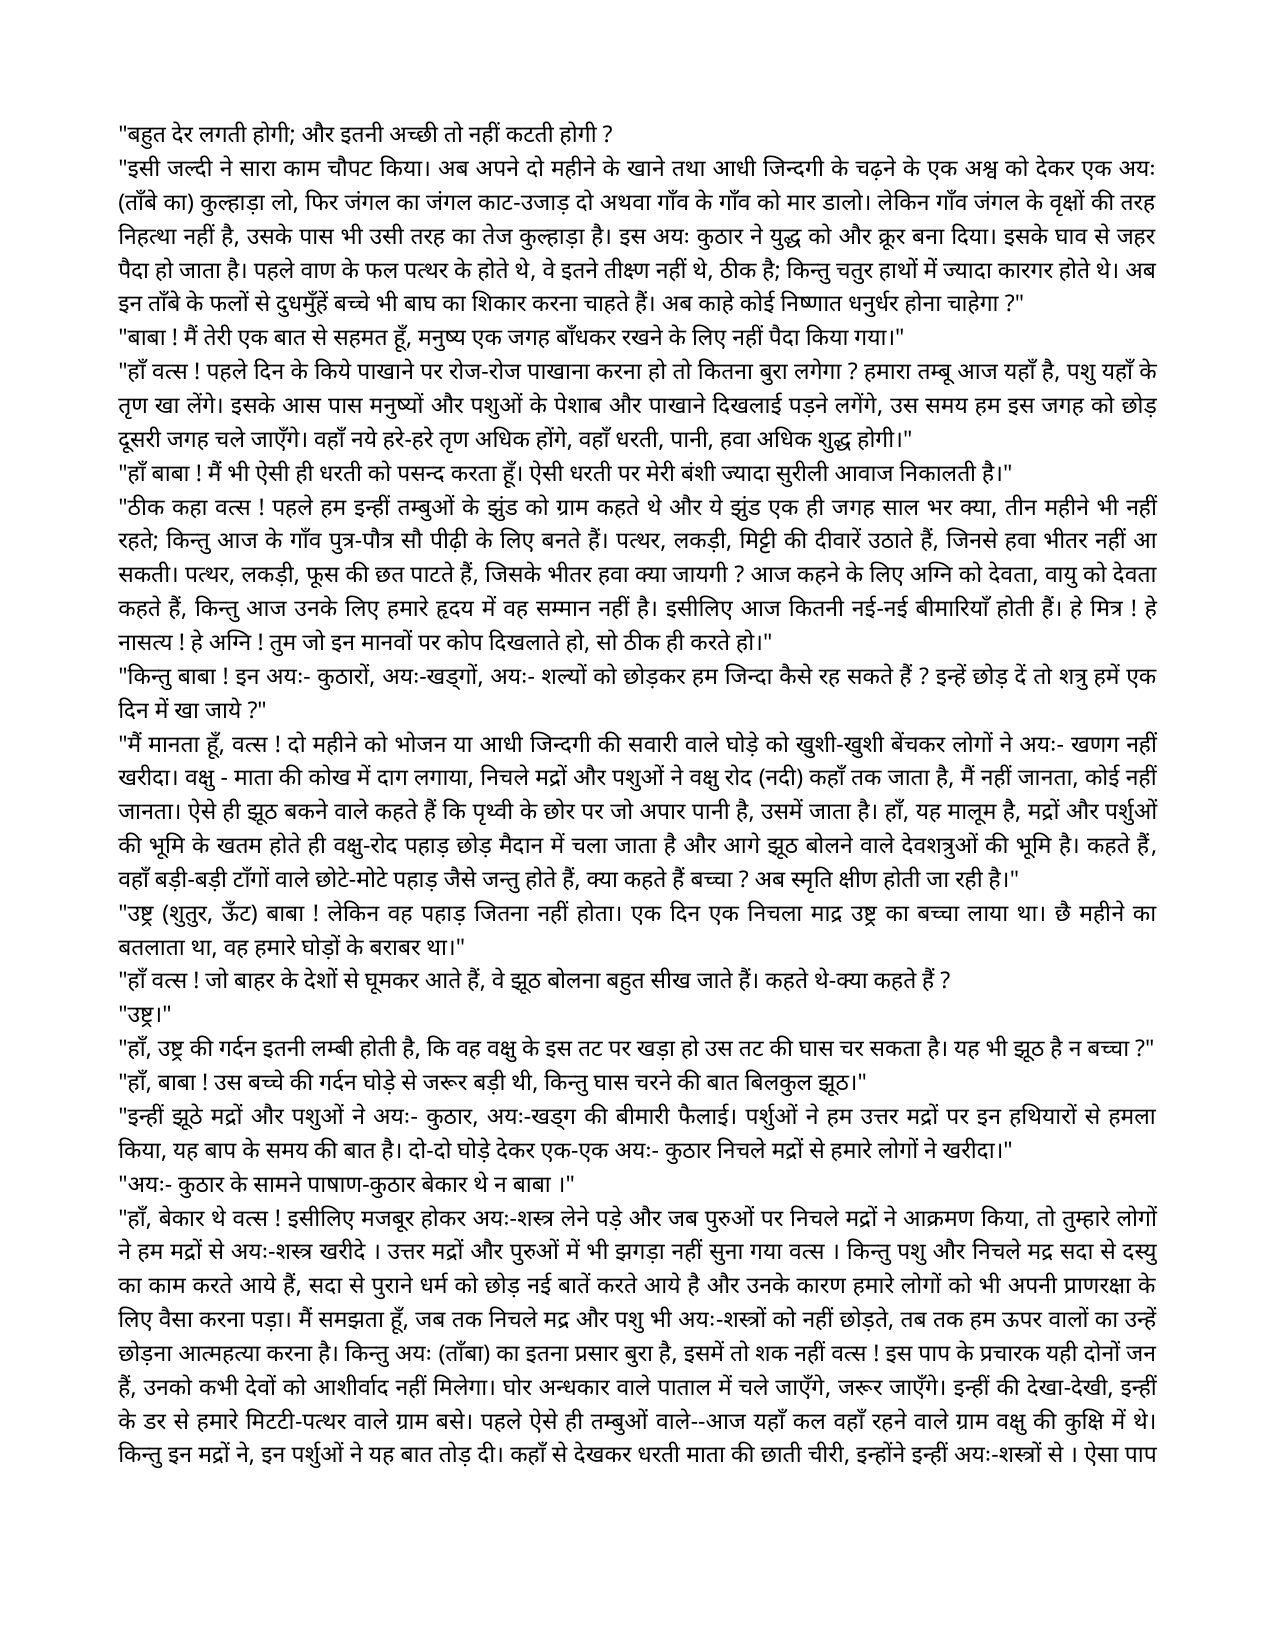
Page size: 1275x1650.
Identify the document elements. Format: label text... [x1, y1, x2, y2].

text "हाँ, बाबा ! उस बच्चे की गर्दन घोड़े से जरूर बड़ी थी, किन्तु घास चरने की बात बिलकुल झूठ।" [118, 1066, 1157, 1100]
text "उष्ट्र।" [118, 998, 1157, 1032]
text "मैं मानता हूँ, वत्स ! दो महीने को भोजन या आधी जिन्दगी की सवारी वाले घोड़े को खुशी-खुशी बेंचकर लोगों ने अयः- खणग नहीं खरीदा। वक्षु - माता की कोख में दाग लगाया, निचले मद्रों और पशुओं ने वक्षु रोद (नदी) कहाँ तक जाता है, मैं नहीं जानता, कोई नहीं जानता। ऐसे ही झूठ बकने वाले कहते हैं कि पृथ्वी के छोर पर जो अपार पानी है, उसमें जाता है। हाँ, यह मालूम है, मद्रों और पर्शुओं की भूमि के खतम होते ही वक्षु-रोद पहाड़ छोड़ मैदान में चला जाता है और आगे झूठ बोलने वाले देवशत्रुओं की भूमि है। कहते हैं, वहाँ बड़ी-बड़ी टाँगों वाले छोटे-मोटे पहाड़ जैसे जन्तु होते हैं, क्या कहते हैं बच्चा ? अब स्मृति क्षीण होती जा रही है।" [118, 727, 1157, 897]
text "ठीक कहा वत्स ! पहले हम इन्हीं तम्बुओं के झुंड को ग्राम कहते थे और ये झुंड एक ही जगह साल भर क्या, तीन महीने भी नहीं रहते; किन्तु आज के गाँव पुत्र-पौत्र सौ पीढ़ी के लिए बनते हैं। पत्थर, लकड़ी, मिट्टी की दीवारें उठाते हैं, जिनसे हवा भीतर नहीं आ सकती। पत्थर, लकड़ी, फूस की छत पाटते हैं, जिसके भीतर हवा क्या जायगी ? आज कहने के लिए अग्नि को देवता, वायु को देवता कहते हैं, किन्तु आज उनके लिए हमारे हृदय में वह सम्मान नहीं है। इसीलिए आज कितनी नई-नई बीमारियाँ होती हैं। हे मित्र ! हे नासत्य ! हे अग्नि ! तुम जो इन मानवों पर कोप दिखलाते हो, सो ठीक ही करते हो।" [118, 491, 1157, 660]
text "हाँ, बेकार थे वत्स ! इसीलिए मजबूर होकर अयः-शस्त्र लेने पड़े और जब पुरुओं पर निचले मद्रों ने आक्रमण किया, तो तुम्हारे लोगों ने हम मद्रों से अयः-शस्त्र खरीदे । उत्तर मद्रों और पुरुओं में भी झगड़ा नहीं सुना गया वत्स । किन्तु पशु और निचले मद्र सदा से दस्यु का काम करते आये हैं, सदा से पुराने धर्म को छोड़ नई बातें करते आये है और उनके कारण हमारे लोगों को भी अपनी प्राणरक्षा के लिए वैसा करना पड़ा। मैं समझता हूँ, जब तक निचले मद्र और पशु भी अयः-शस्त्रों को नहीं छोड़ते, तब तक हम ऊपर वालों का उन्हें छोड़ना आत्महत्या करना है। किन्तु अयः (ताँबा) का इतना प्रसार बुरा है, इसमें तो शक नहीं वत्स ! इस पाप के प्रचारक यही दोनों जन हैं, उनको कभी देवों को आशीर्वाद नहीं मिलेगा। घोर अन्धकार वाले पाताल में चले जाएँगे, जरूर जाएँगे। इन्हीं की देखा-देखी, इन्हीं के डर से हमारे मिटटी-पत्थर वाले ग्राम बसे। पहले ऐसे ही तम्बुओं वाले--आज यहाँ कल वहाँ रहने वाले ग्राम वक्षु की कुक्षि में थे। किन्तु इन मद्रों ने, इन पर्शुओं ने यह बात तोड़ दी। कहाँ से देखकर धरती माता की छाती चीरी, इन्होंने इन्हीं अयः-शस्त्रों से । ऐसा पाप [118, 1201, 1157, 1472]
text "अयः- कुठार के सामने पाषाण-कुठार बेकार थे न बाबा ।" [118, 1168, 1157, 1201]
text "बाबा ! मैं तेरी एक बात से सहमत हूँ, मनुष्य एक जगह बाँधकर रखने के लिए नहीं पैदा किया गया।" [118, 321, 1157, 355]
text "हाँ वत्स ! जो बाहर के देशों से घूमकर आते हैं, वे झूठ बोलना बहुत सीख जाते हैं। कहते थे-क्या कहते हैं ? [118, 964, 1157, 998]
text "हाँ वत्स ! पहले दिन के किये पाखाने पर रोज-रोज पाखाना करना हो तो कितना बुरा लगेगा ? हमारा तम्बू आज यहाँ है, पशु यहाँ के तृण खा लेंगे। इसके आस पास मनुष्यों और पशुओं के पेशाब और पाखाने दिखलाई पड़ने लगेंगे, उस समय हम इस जगह को छोड़ दूसरी जगह चले जाएँगे। वहाँ नये हरे-हरे तृण अधिक होंगे, वहाँ धरती, पानी, हवा अधिक शुद्ध होगी।" [118, 355, 1157, 457]
text "बहुत देर लगती होगी; और इतनी अच्छी तो नहीं कटती होगी ? [118, 118, 1157, 152]
text "इन्हीं झूठे मद्रों और पशुओं ने अयः- कुठार, अयः-खड्ग की बीमारी फैलाई। पर्शुओं ने हम उत्तर मद्रों पर इन हथियारों से हमला किया, यह बाप के समय की बात है। दो-दो घोड़े देकर एक-एक अयः- कुठार निचले मद्रों से हमारे लोगों ने खरीदा।" [118, 1100, 1157, 1168]
text "किन्तु बाबा ! इन अयः- कुठारों, अयः-खड्गों, अयः- शल्यों को छोड़कर हम जिन्दा कैसे रह सकते हैं ? इन्हें छोड़ दें तो शत्रु हमें एक दिन में खा जाये ?" [118, 660, 1157, 727]
text "हाँ बाबा ! मैं भी ऐसी ही धरती को पसन्द करता हूँ। ऐसी धरती पर मेरी बंशी ज्यादा सुरीली आवाज निकालती है।" [118, 457, 1157, 491]
text "इसी जल्दी ने सारा काम चौपट किया। अब अपने दो महीने के खाने तथा आधी जिन्दगी के चढ़ने के एक अश्व को देकर एक अयः (ताँबे का) कुल्हाड़ा लो, फिर जंगल का जंगल काट-उजाड़ दो अथवा गाँव के गाँव को मार डालो। लेकिन गाँव जंगल के वृक्षों की तरह निहत्था नहीं है, उसके पास भी उसी तरह का तेज कुल्हाड़ा है। इस अयः कुठार ने युद्ध को और क्रूर बना दिया। इसके घाव से जहर पैदा हो जाता है। पहले वाण के फल पत्थर के होते थे, वे इतने तीक्ष्ण नहीं थे, ठीक है; किन्तु चतुर हाथों में ज्यादा कारगर होते थे। अब इन ताँबे के फलों से दुधमुँहें बच्चे भी बाघ का शिकार करना चाहते हैं। अब काहे कोई निष्णात धनुर्धर होना चाहेगा ?" [118, 152, 1157, 321]
text "उष्ट्र (शुतुर, ऊँट) बाबा ! लेकिन वह पहाड़ जितना नहीं होता। एक दिन एक निचला माद्र उष्ट्र का बच्चा लाया था। छै महीने का बतलाता था, वह हमारे घोड़ों के बराबर था।" [118, 897, 1157, 964]
text "हाँ, उष्ट्र की गर्दन इतनी लम्बी होती है, कि वह वक्षु के इस तट पर खड़ा हो उस तट की घास चर सकता है। यह भी झूठ है न बच्चा ?" [118, 1032, 1157, 1066]
